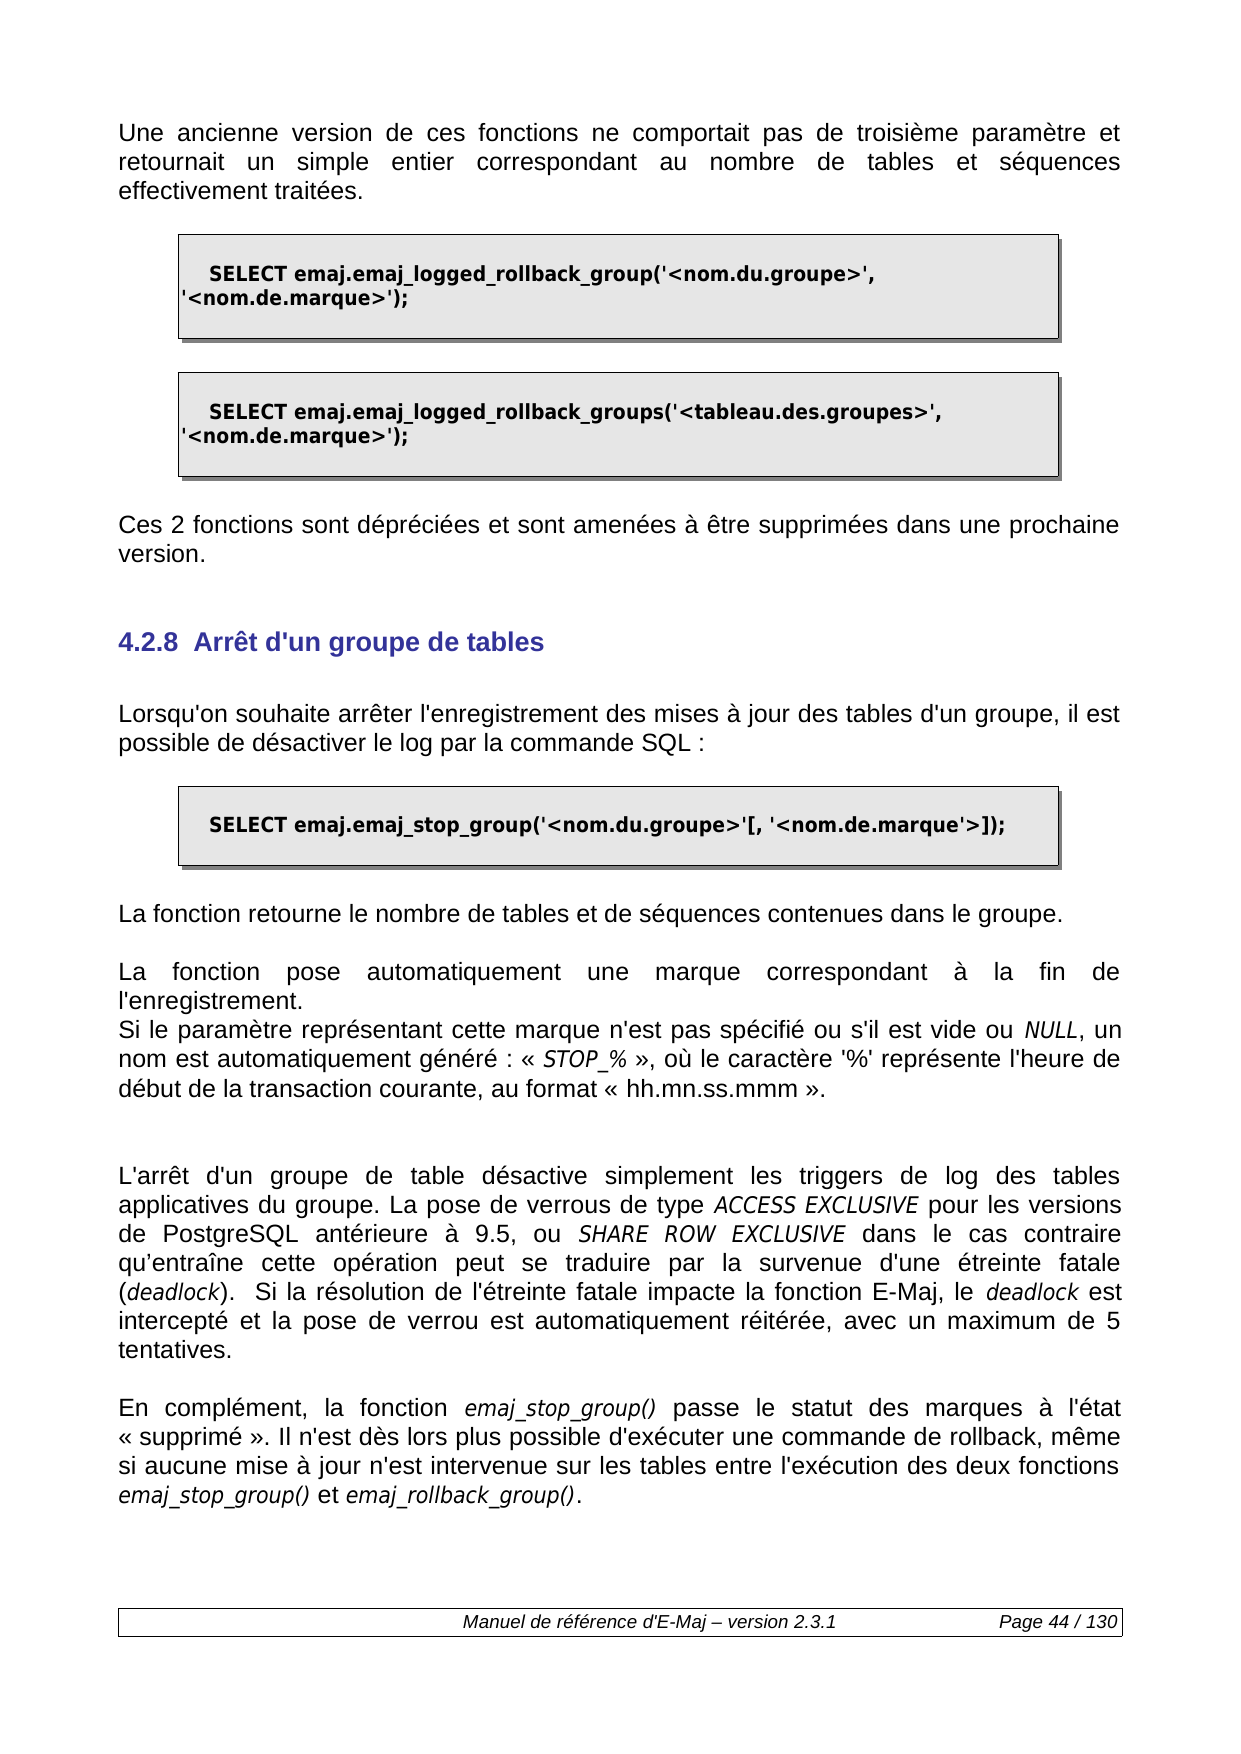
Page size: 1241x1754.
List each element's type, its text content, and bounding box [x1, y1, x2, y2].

text SELECT emaj.emaj_logged_rollback_groups('<tableau.des.groupes>', '<nom.de.marque>'); [179, 397, 1058, 446]
text Ces 2 fonctions sont dépréciées et sont amenées à être supprimées dans une prochaine version. [118, 510, 1122, 568]
text La fonction pose automatiquement une marque correspondant à la fin de l'enregistrement. [118, 957, 1122, 1015]
subtitle Arrêt d'un groupe de tables [118, 626, 1122, 657]
text SELECT emaj.emaj_logged_rollback_group('<nom.du.groupe>', '<nom.de.marque>'); [179, 259, 1058, 308]
text L'arrêt d'un groupe de table désactive simplement les triggers de log des tables applicatives du groupe. La pose de verrous de type ACCESS EXCLUSIVE pour les versions de PostgreSQL antérieure à 9.5, ou SHARE ROW EXCLUSIVE dans le cas contraire qu’entraîne cette opération peut se traduire par la survenue d'une étreinte fatale (deadlock). Si la résolution de l'étreinte fatale impacte la fonction E-Maj, le deadlock est intercepté et la pose de verrou est automatiquement réitérée, avec un maximum de 5 tentatives. [118, 1161, 1122, 1364]
text La fonction retourne le nombre de tables et de séquences contenues dans le groupe. [118, 899, 1122, 928]
text Une ancienne version de ces fonctions ne comportait pas de troisième paramètre et retournait un simple entier correspondant au nombre de tables et séquences effectivement traitées. [118, 118, 1122, 205]
text SELECT emaj.emaj_stop_group('<nom.du.groupe>'[, '<nom.de.marque'>]); [179, 810, 1058, 835]
text Lorsqu'on souhaite arrêter l'enregistrement des mises à jour des tables d'un groupe, il est possible de désactiver le log par la commande SQL : [118, 699, 1122, 757]
text Si le paramètre représentant cette marque n'est pas spécifié ou s'il est vide ou NULL, un nom est automatiquement généré : « STOP_% », où le caractère '%' représente l'heure de début de la transaction courante, au format « hh.mn.ss.mmm ». [118, 1015, 1122, 1102]
text En complément, la fonction emaj_stop_group() passe le statut des marques à l'état « supprimé ». Il n'est dès lors plus possible d'exécuter une commande de rollback, même si aucune mise à jour n'est intervenue sur les tables entre l'exécution des deux fonctions emaj_stop_group() et emaj_rollback_group(). [118, 1393, 1122, 1509]
